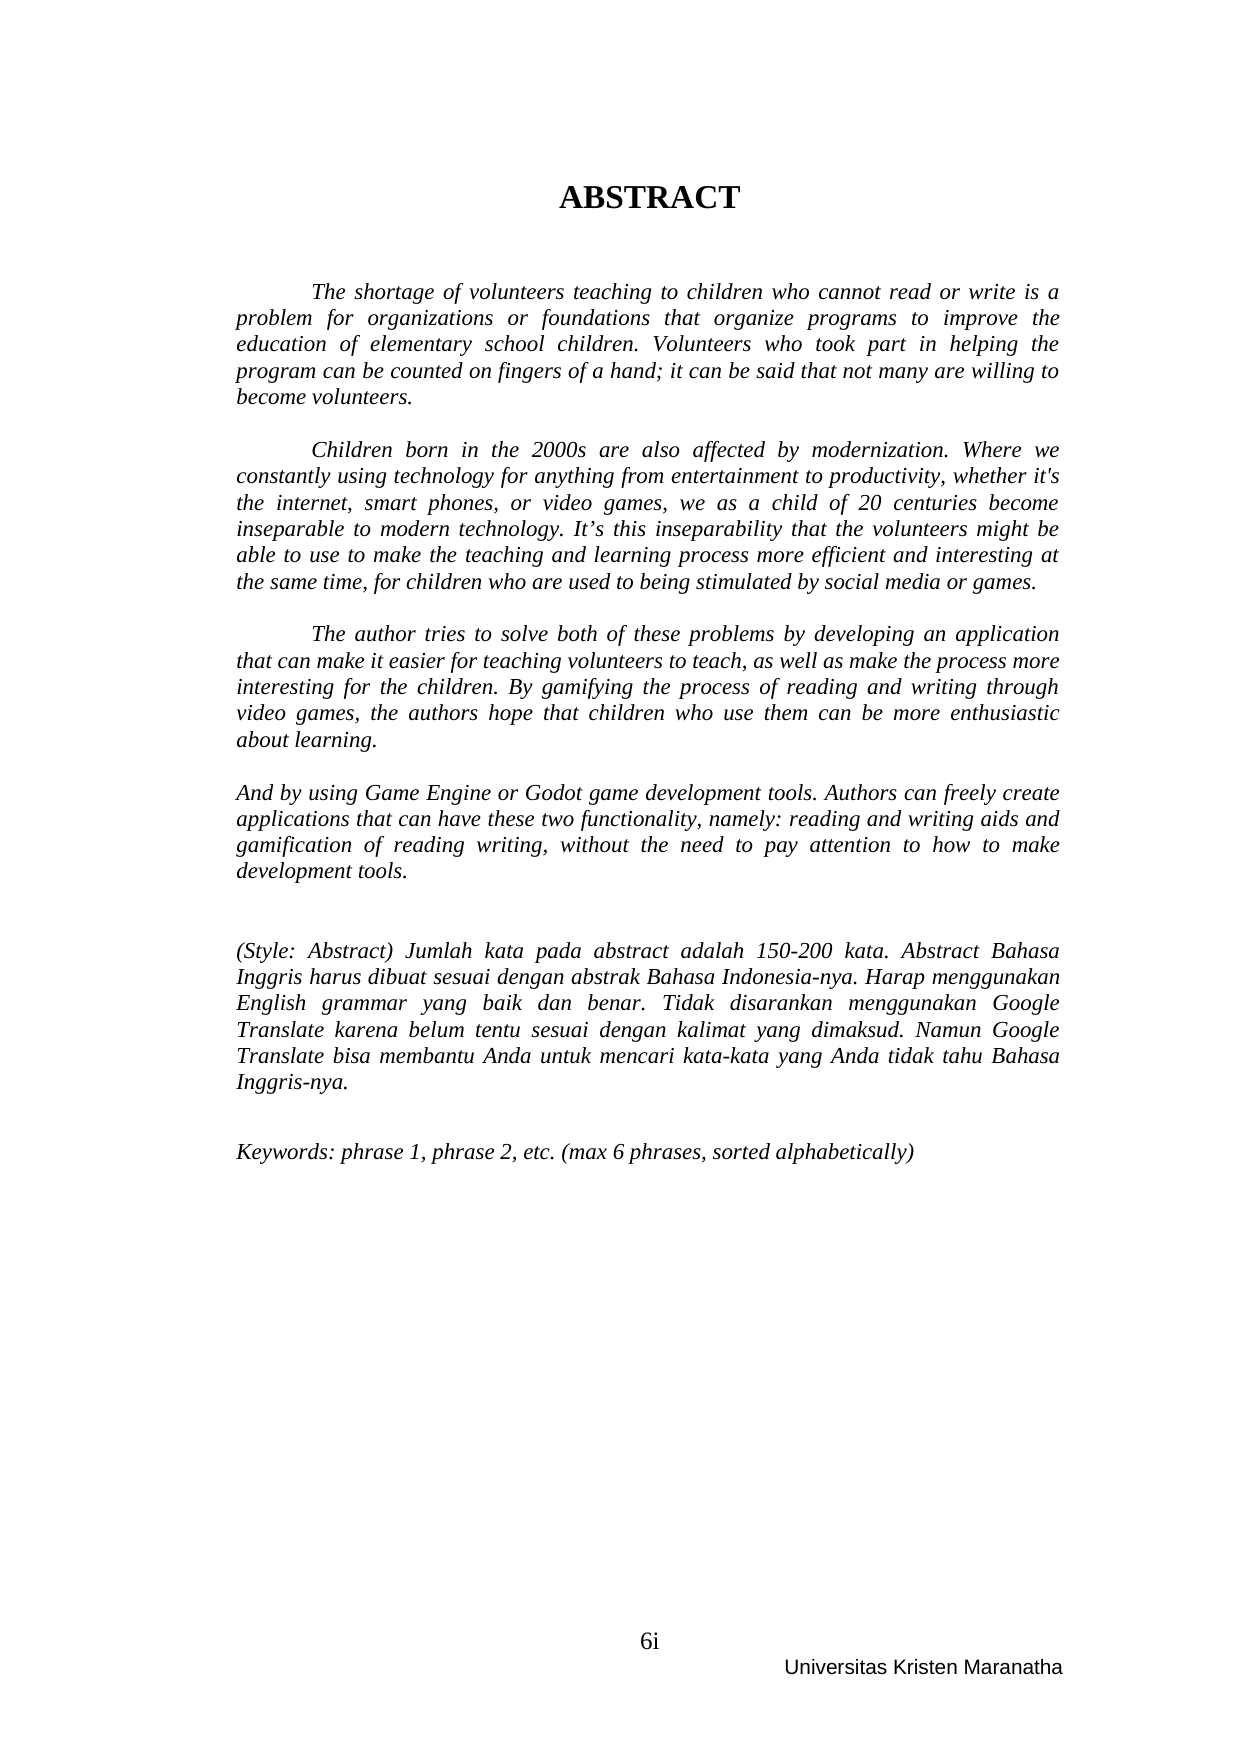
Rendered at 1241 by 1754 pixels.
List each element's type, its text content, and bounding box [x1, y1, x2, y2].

subtitle ABSTRACT [236, 177, 1063, 216]
text And by using Game Engine or Godot game development tools. Authors can freely create applications that can have these two functionality, namely: reading and writing aids and gamification of reading writing, without the need to pay attention to how to make development tools. [236, 778, 1063, 884]
text (Style: Abstract) Jumlah kata pada abstract adalah 150-200 kata. Abstract Bahasa Inggris harus dibuat sesuai dengan abstrak Bahasa Indonesia-nya. Harap menggunakan English grammar yang baik dan benar. Tidak disarankan menggunakan Google Translate karena belum tentu sesuai dengan kalimat yang dimaksud. Namun Google Translate bisa membantu Anda untuk mencari kata-kata yang Anda tidak tahu Bahasa Inggris-nya. [236, 937, 1063, 1095]
text The author tries to solve both of these problems by developing an application that can make it easier for teaching volunteers to teach, as well as make the process more interesting for the children. By gamifying the process of reading and writing through video games, the authors hope that children who use them can be more enthusiastic about learning. [236, 620, 1063, 752]
text Keywords: phrase 1, phrase 2, etc. (max 6 phrases, sorted alphabetically) [236, 1138, 1063, 1164]
text Children born in the 2000s are also affected by modernization. Where we constantly using technology for anything from entertainment to productivity, whether it's the internet, smart phones, or video games, we as a child of 20 centuries become inseparable to modern technology. It’s this inseparability that the volunteers might be able to use to make the teaching and learning process more efficient and interesting at the same time, for children who are used to being stimulated by social media or games. [236, 436, 1063, 594]
text The shortage of volunteers teaching to children who cannot read or write is a problem for organizations or foundations that organize programs to improve the education of elementary school children. Volunteers who took part in helping the program can be counted on fingers of a hand; it can be said that not many are willing to become volunteers. [236, 278, 1063, 409]
